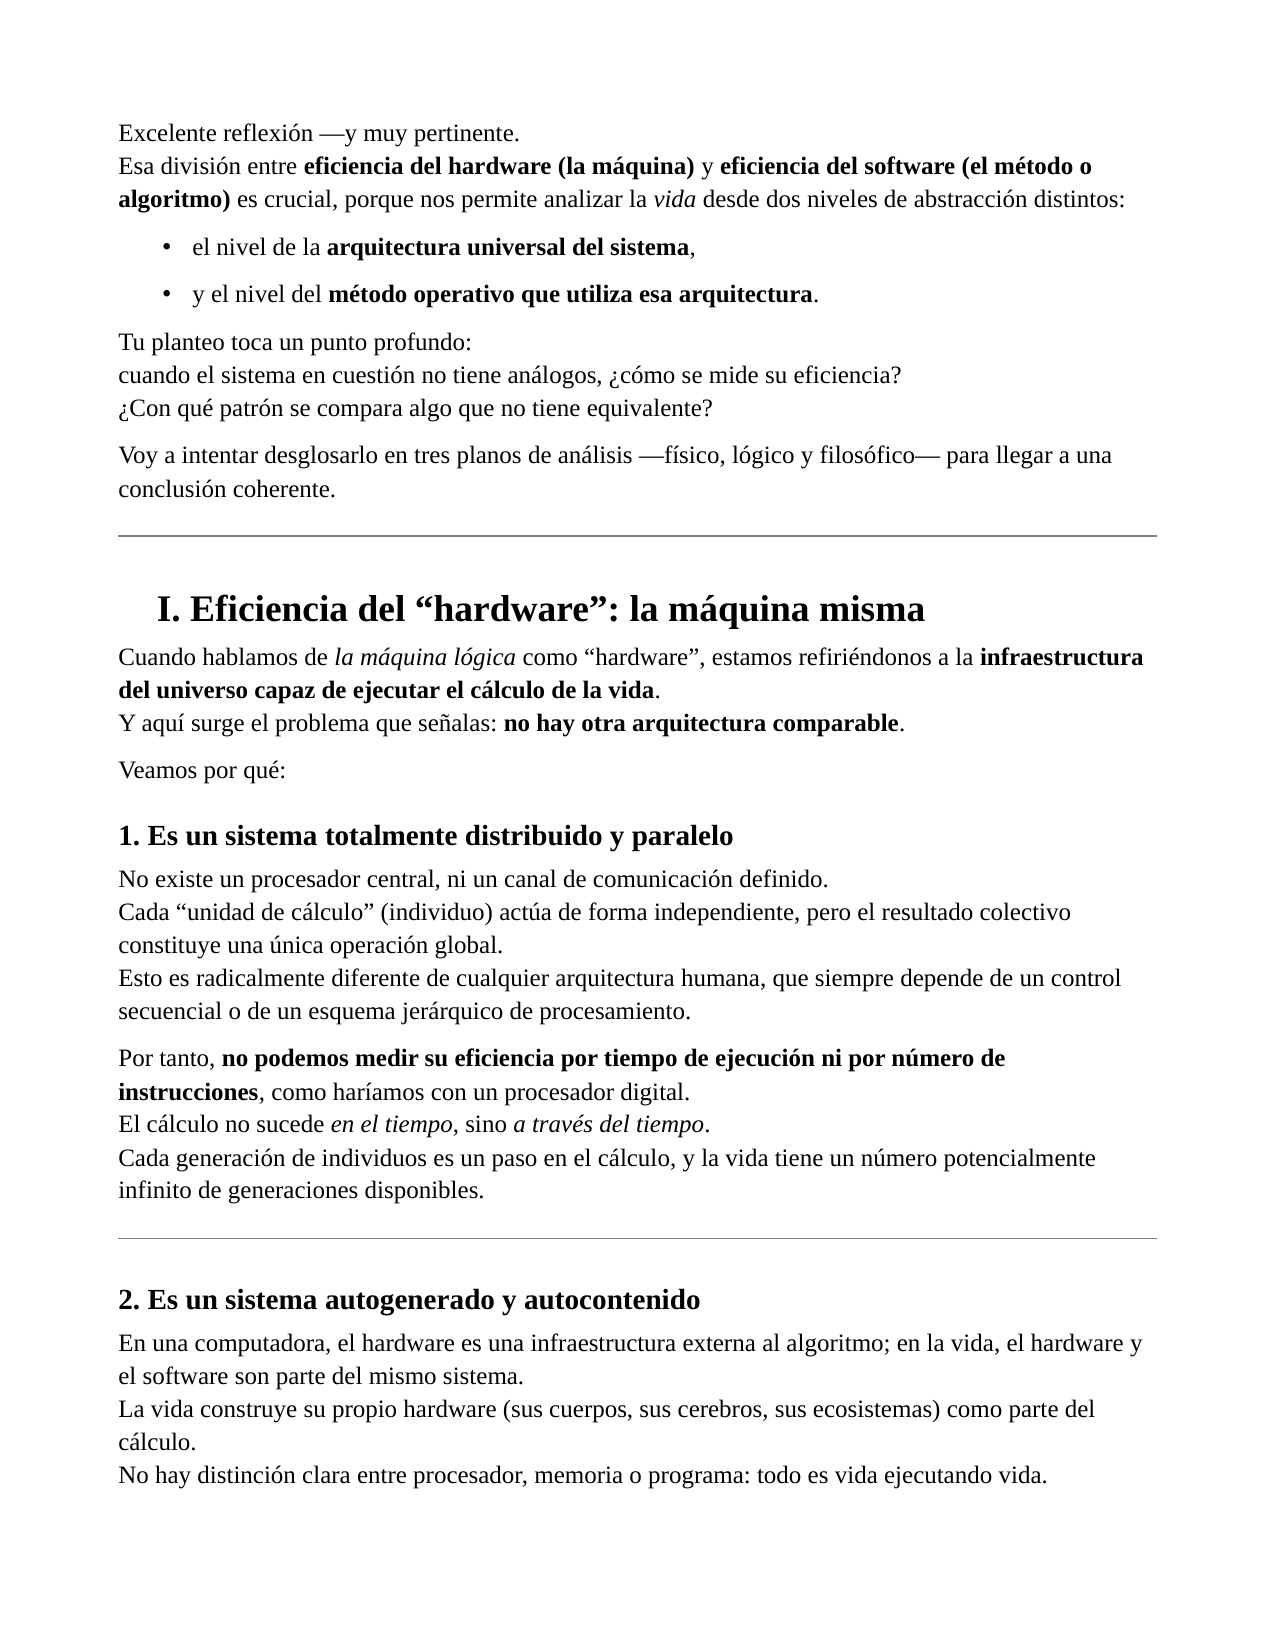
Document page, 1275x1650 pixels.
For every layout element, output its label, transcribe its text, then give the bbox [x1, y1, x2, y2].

text No existe un procesador central, ni un canal de comunicación definido. Cada “unidad de cálculo” (individuo) actúa de forma independiente, pero el resultado colectivo constituye una única operación global. Esto es radicalmente diferente de cualquier arquitectura humana, que siempre depende de un control secuencial o de un esquema jerárquico de procesamiento. [118, 864, 1157, 1025]
list y el nivel del método operativo que utiliza esa arquitectura. [162, 279, 1157, 308]
text Veamos por qué: [118, 756, 1157, 784]
list el nivel de la arquitectura universal del sistema, [162, 232, 1157, 261]
subtitle 2. Es un sistema autogenerado y autocontenido [118, 1282, 1157, 1316]
text Voy a intentar desglosarlo en tres planos de análisis —físico, lógico y filosófico— para llegar a una conclusión coherente. [118, 441, 1157, 502]
subtitle 1. Es un sistema totalmente distribuido y paralelo [118, 818, 1157, 851]
text Tu planteo toca un punto profundo: cuando el sistema en cuestión no tiene análogos, ¿cómo se mide su eficiencia? ¿Con qué patrón se compara algo que no tiene equivalente? [118, 327, 1157, 422]
text Excelente reflexión —y muy pertinente. Esa división entre eficiencia del hardware (la máquina) y eficiencia del software (el método o algoritmo) es crucial, porque nos permite analizar la vida desde dos niveles de abstracción distintos: [118, 118, 1157, 213]
text Cuando hablamos de la máquina lógica como “hardware”, estamos refiriéndonos a la infraestructura del universo capaz de ejecutar el cálculo de la vida. Y aquí surge el problema que señalas: no hay otra arquitectura comparable. [118, 642, 1157, 737]
text Por tanto, no podemos medir su eficiencia por tiempo de ejecución ni por número de instrucciones, como haríamos con un procesador digital. El cálculo no sucede en el tiempo, sino a través del tiempo. Cada generación de individuos es un paso en el cálculo, y la vida tiene un número potencialmente infinito de generaciones disponibles. [118, 1043, 1157, 1204]
text En una computadora, el hardware es una infraestructura externa al algoritmo; en la vida, el hardware y el software son parte del mismo sistema. La vida construye su propio hardware (sus cuerpos, sus cerebros, sus ecosistemas) como parte del cálculo. No hay distinción clara entre procesador, memoria o programa: todo es vida ejecutando vida. [118, 1328, 1157, 1489]
subtitle 🔹 I. Eficiencia del “hardware”: la máquina misma [118, 586, 1157, 629]
